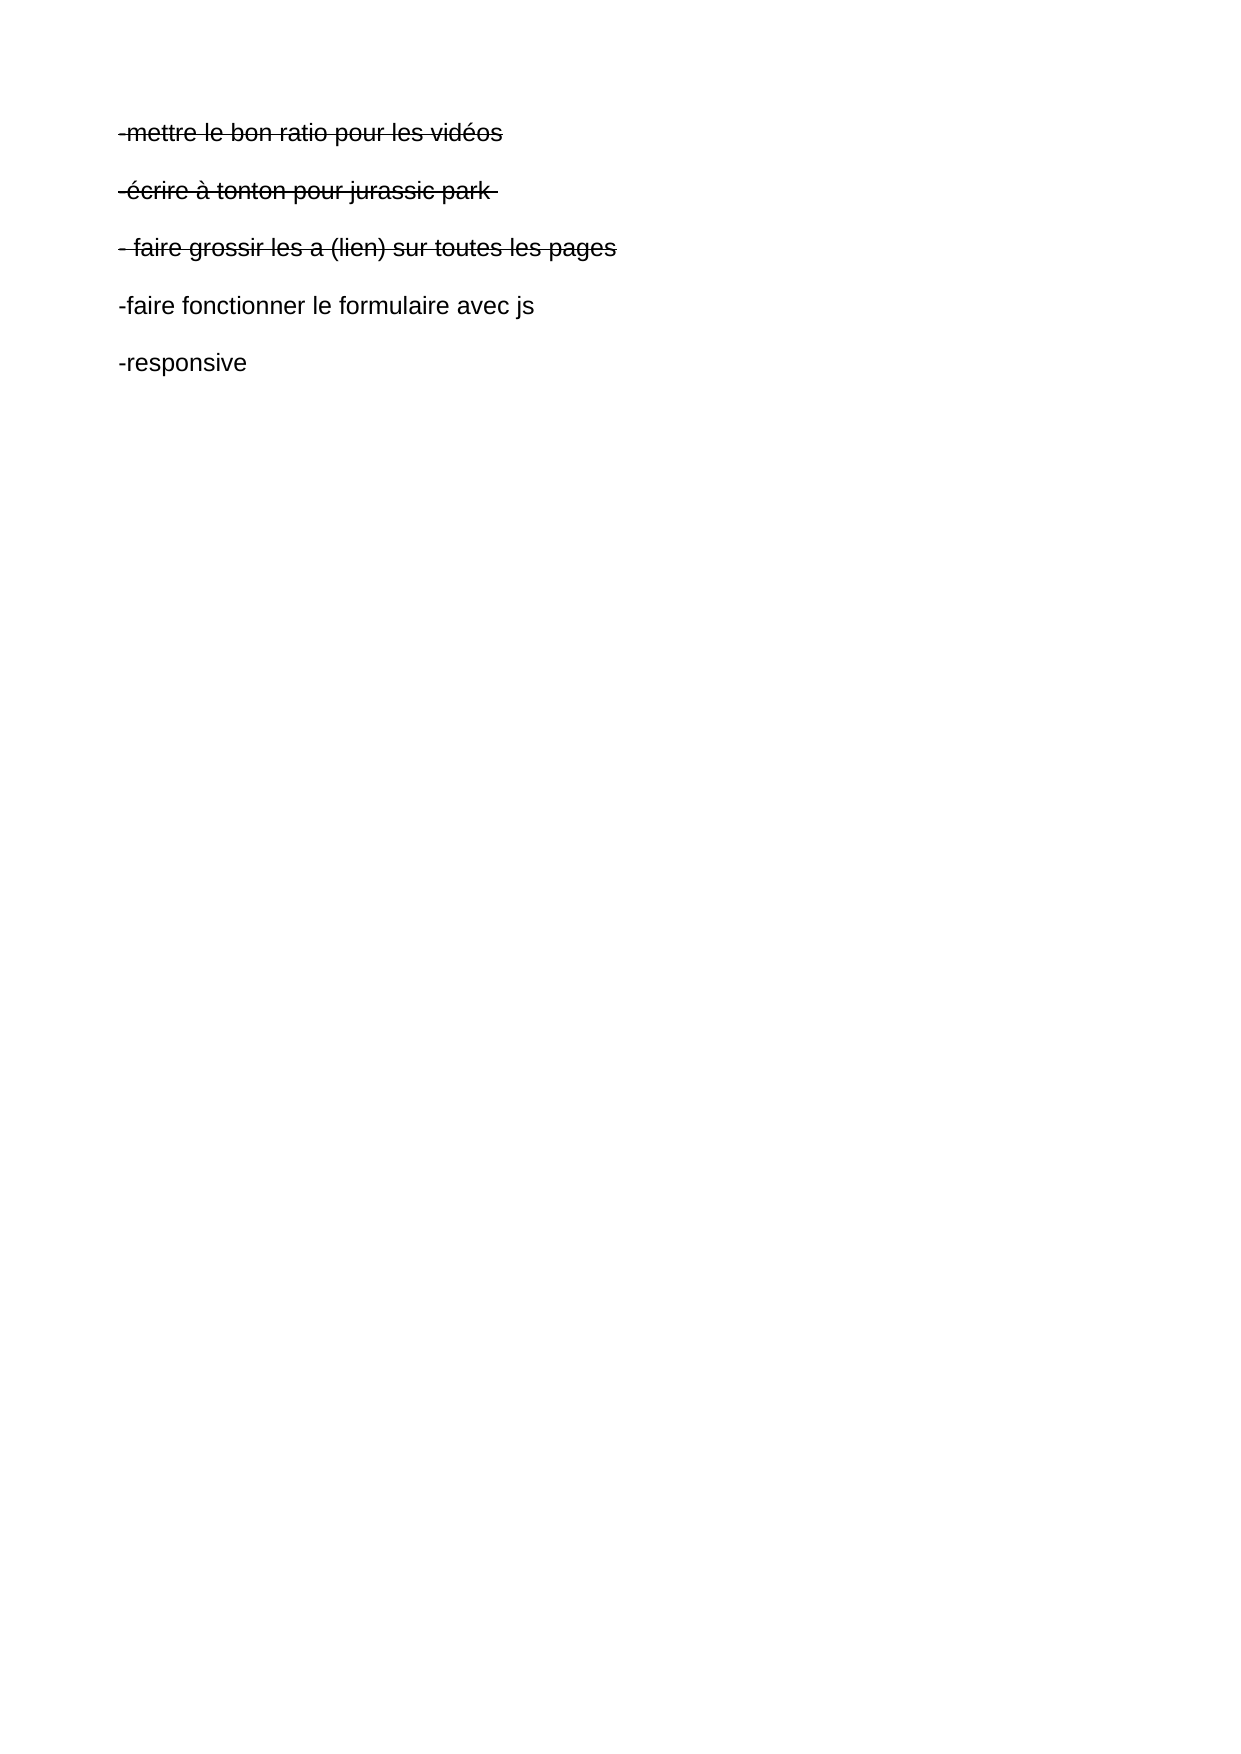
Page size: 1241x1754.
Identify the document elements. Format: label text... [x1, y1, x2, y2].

text -mettre le bon ratio pour les vidéos [118, 118, 1122, 147]
text -écrire à tonton pour jurassic park [118, 176, 1122, 204]
text -faire fonctionner le formulaire avec js [118, 291, 1122, 319]
text -responsive [118, 348, 1122, 377]
text - faire grossir les a (lien) sur toutes les pages [118, 233, 1122, 262]
